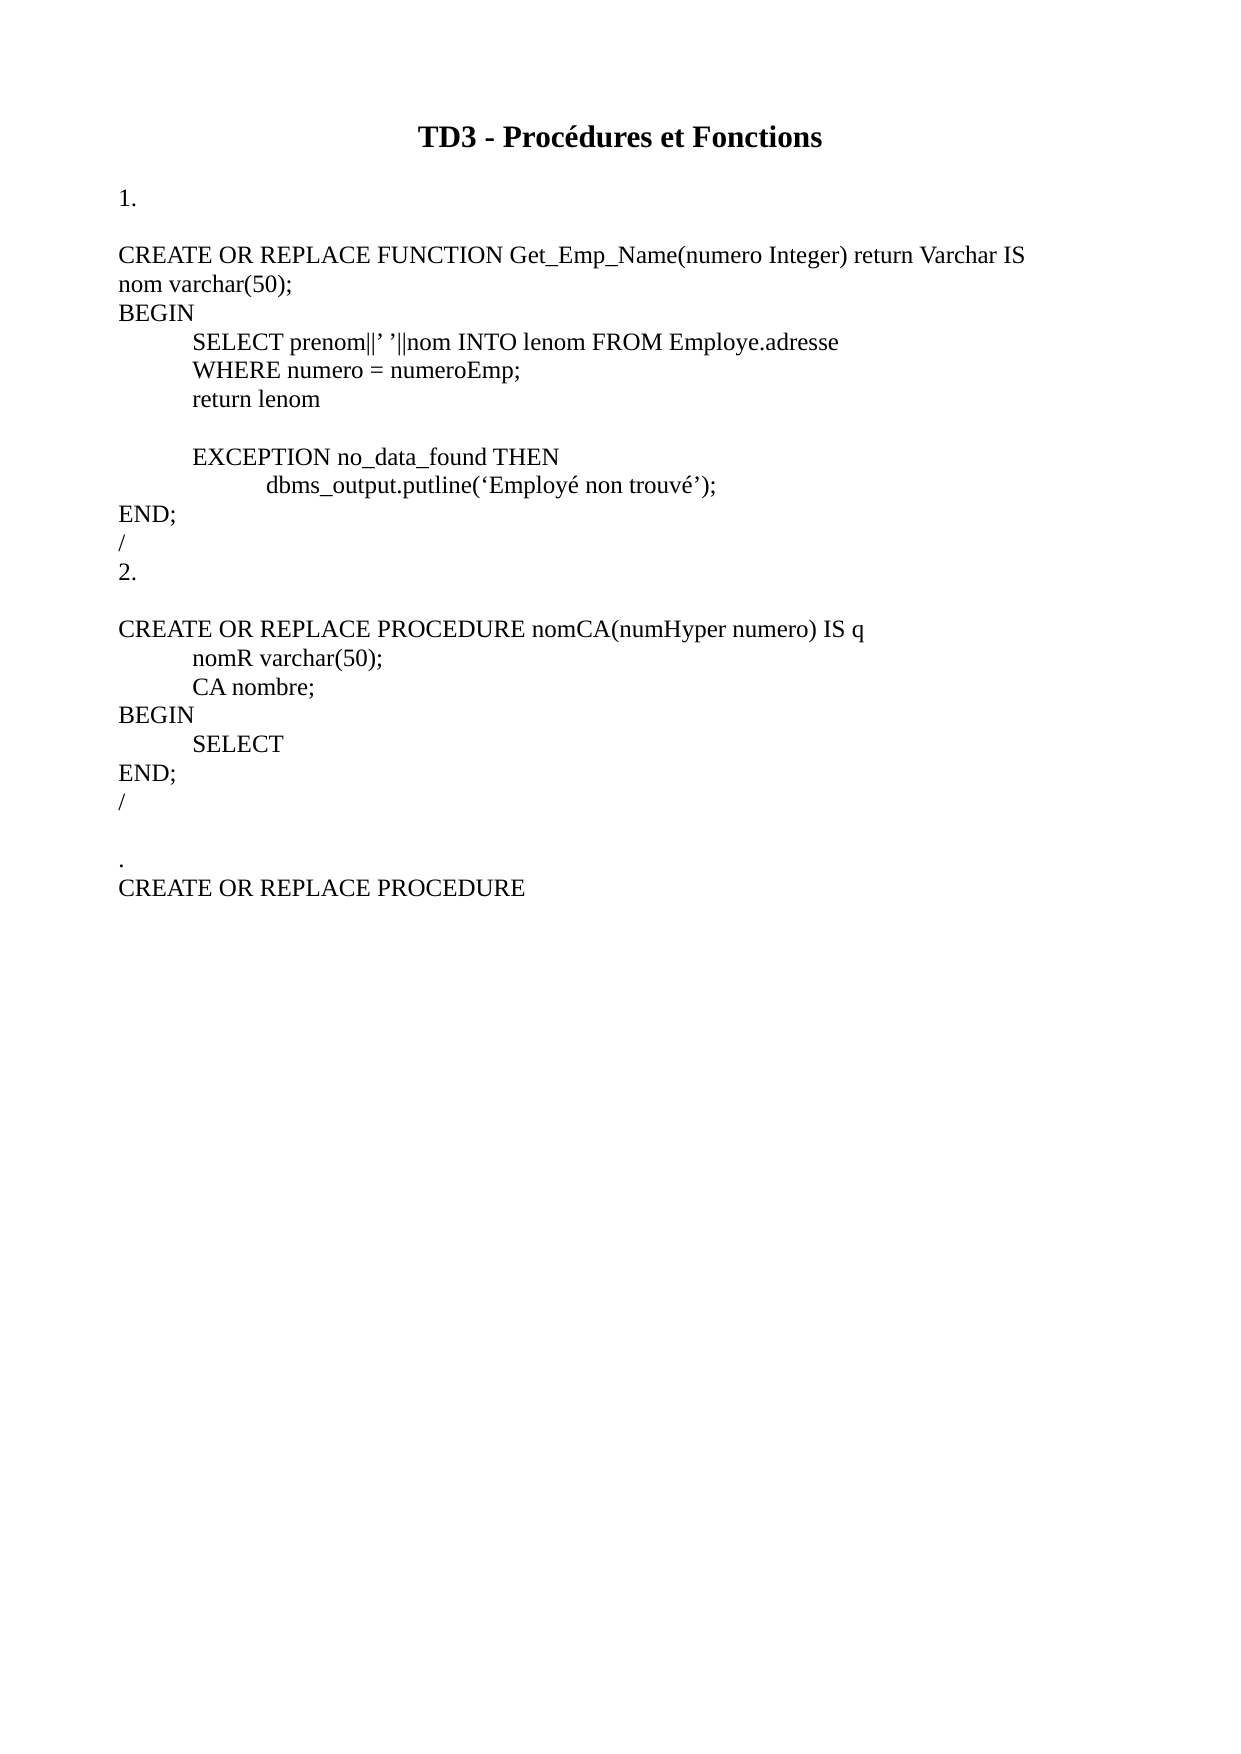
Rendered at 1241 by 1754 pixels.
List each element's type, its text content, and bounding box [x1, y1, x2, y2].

text TD3 - Procédures et Fonctions [118, 118, 1122, 154]
text 1. [118, 183, 1122, 212]
text . [118, 844, 1122, 873]
text WHERE numero = numeroEmp; [118, 355, 1122, 384]
text CA nombre; [118, 672, 1122, 700]
text / [118, 528, 1122, 557]
text CREATE OR REPLACE PROCEDURE [118, 873, 1122, 902]
text EXCEPTION no_data_found THEN [118, 442, 1122, 470]
text CREATE OR REPLACE PROCEDURE nomCA(numHyper numero) IS q [118, 614, 1122, 643]
text / [118, 787, 1122, 815]
text BEGIN [118, 298, 1122, 327]
text SELECT prenom||’ ’||nom INTO lenom FROM Employe.adresse [118, 327, 1122, 355]
text END; [118, 758, 1122, 787]
text BEGIN [118, 700, 1122, 729]
text dbms_output.putline(‘Employé non trouvé’); [118, 470, 1122, 499]
text CREATE OR REPLACE FUNCTION Get_Emp_Name(numero Integer) return Varchar IS [118, 240, 1122, 269]
text END; [118, 499, 1122, 528]
text nom varchar(50); [118, 269, 1122, 298]
text SELECT [118, 729, 1122, 758]
text nomR varchar(50); [118, 643, 1122, 672]
text return lenom [118, 384, 1122, 413]
text 2. [118, 557, 1122, 585]
